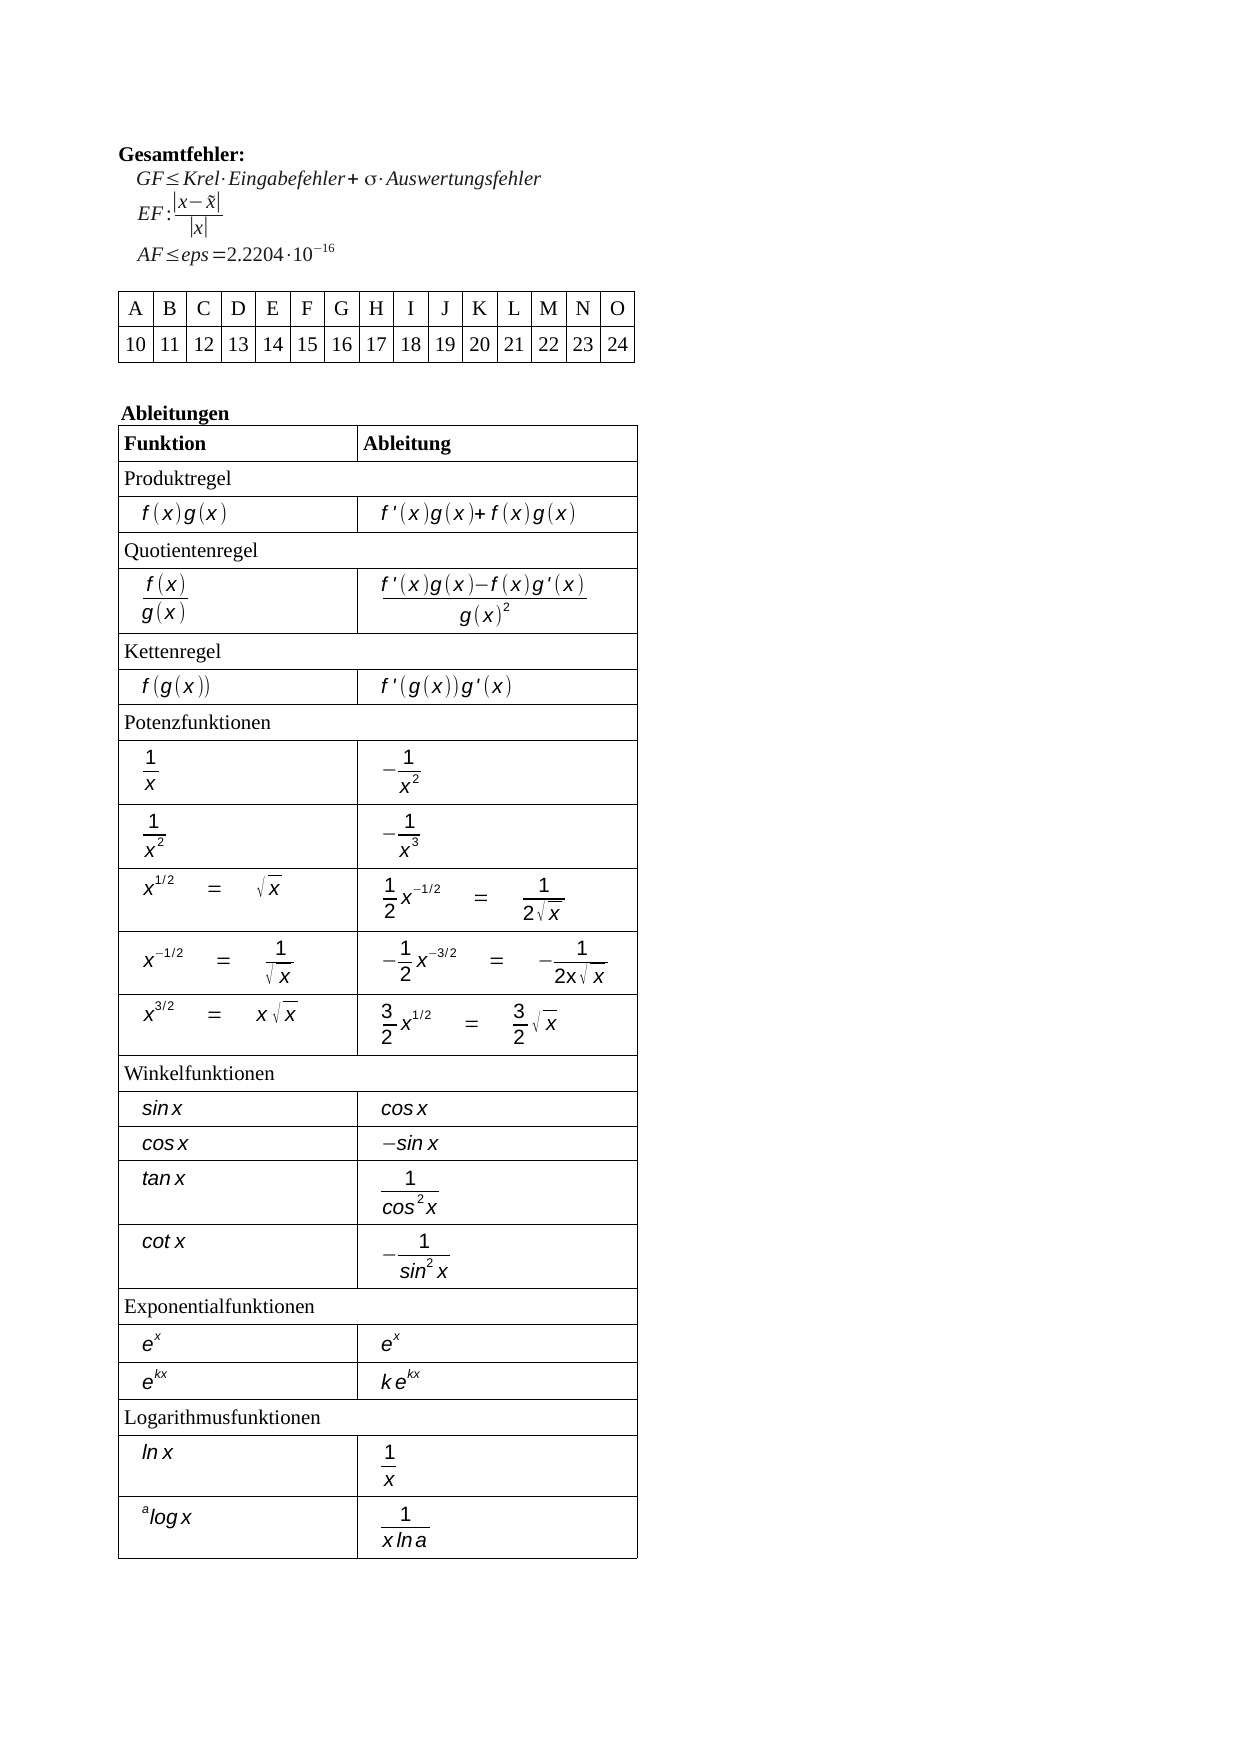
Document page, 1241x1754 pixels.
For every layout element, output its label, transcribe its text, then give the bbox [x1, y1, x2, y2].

table_header L [498, 292, 531, 326]
table_cell 20 [463, 327, 497, 362]
table_cell 13 [222, 327, 255, 362]
table_header Ableitung [358, 426, 637, 461]
table_header I [394, 292, 428, 326]
table_cell [358, 497, 637, 532]
table_cell 10 [119, 327, 153, 362]
table_cell 18 [394, 327, 428, 362]
table_header F [291, 292, 324, 326]
table_cell 21 [498, 327, 531, 362]
table_cell [358, 1325, 637, 1362]
table_cell [358, 670, 637, 704]
table_cell Winkelfunktionen [119, 1056, 637, 1091]
table_cell [358, 1363, 637, 1399]
table_cell [119, 741, 357, 804]
table_cell [119, 1363, 357, 1399]
table_cell [119, 805, 357, 868]
table_cell [119, 1225, 357, 1288]
table_cell [119, 497, 357, 532]
table_cell [358, 995, 637, 1055]
table_cell 23 [567, 327, 600, 362]
table_cell 19 [429, 327, 462, 362]
table_cell [119, 1325, 357, 1362]
table_cell [358, 869, 637, 931]
table_cell Logarithmusfunktionen [119, 1400, 637, 1435]
table_cell Kettenregel [119, 634, 637, 668]
table_header H [360, 292, 393, 326]
text Ableitungen [118, 386, 1122, 425]
table_cell [358, 1127, 637, 1160]
table_cell Produktregel [119, 462, 637, 496]
table_cell 24 [601, 327, 634, 362]
table_header E [256, 292, 290, 326]
table_cell 11 [154, 327, 186, 362]
table_cell Exponentialfunktionen [119, 1289, 637, 1324]
table_cell [358, 1436, 637, 1496]
text Gesamtfehler: [118, 142, 1122, 166]
table_header B [154, 292, 186, 326]
table_cell [358, 1497, 637, 1557]
table_cell [358, 741, 637, 804]
table_cell [358, 1092, 637, 1126]
table_cell [358, 569, 637, 633]
table_cell [119, 1092, 357, 1126]
table_cell [358, 805, 637, 868]
table_cell [358, 1225, 637, 1288]
table_header K [463, 292, 497, 326]
table_cell [358, 932, 637, 994]
table_cell [119, 569, 357, 633]
table_header O [601, 292, 634, 326]
table_cell Quotientenregel [119, 533, 637, 567]
table_cell [119, 869, 357, 931]
table_cell [358, 1161, 637, 1224]
table_cell [119, 1436, 357, 1496]
table_cell [119, 1161, 357, 1224]
table_cell 12 [187, 327, 221, 362]
table_cell [119, 932, 357, 994]
table_header D [222, 292, 255, 326]
table_header Funktion [119, 426, 357, 461]
table_cell [119, 670, 357, 704]
table_header J [429, 292, 462, 326]
table_cell 14 [256, 327, 290, 362]
table_header A [119, 292, 153, 326]
table_cell Potenzfunktionen [119, 705, 637, 740]
table_cell 22 [532, 327, 566, 362]
table_cell 17 [360, 327, 393, 362]
table_cell [119, 1127, 357, 1160]
table_cell 15 [291, 327, 324, 362]
table_cell [119, 1497, 357, 1557]
table_cell [119, 995, 357, 1055]
table_header G [325, 292, 359, 326]
table_header M [532, 292, 566, 326]
table_header N [567, 292, 600, 326]
table_cell 16 [325, 327, 359, 362]
table_header C [187, 292, 221, 326]
